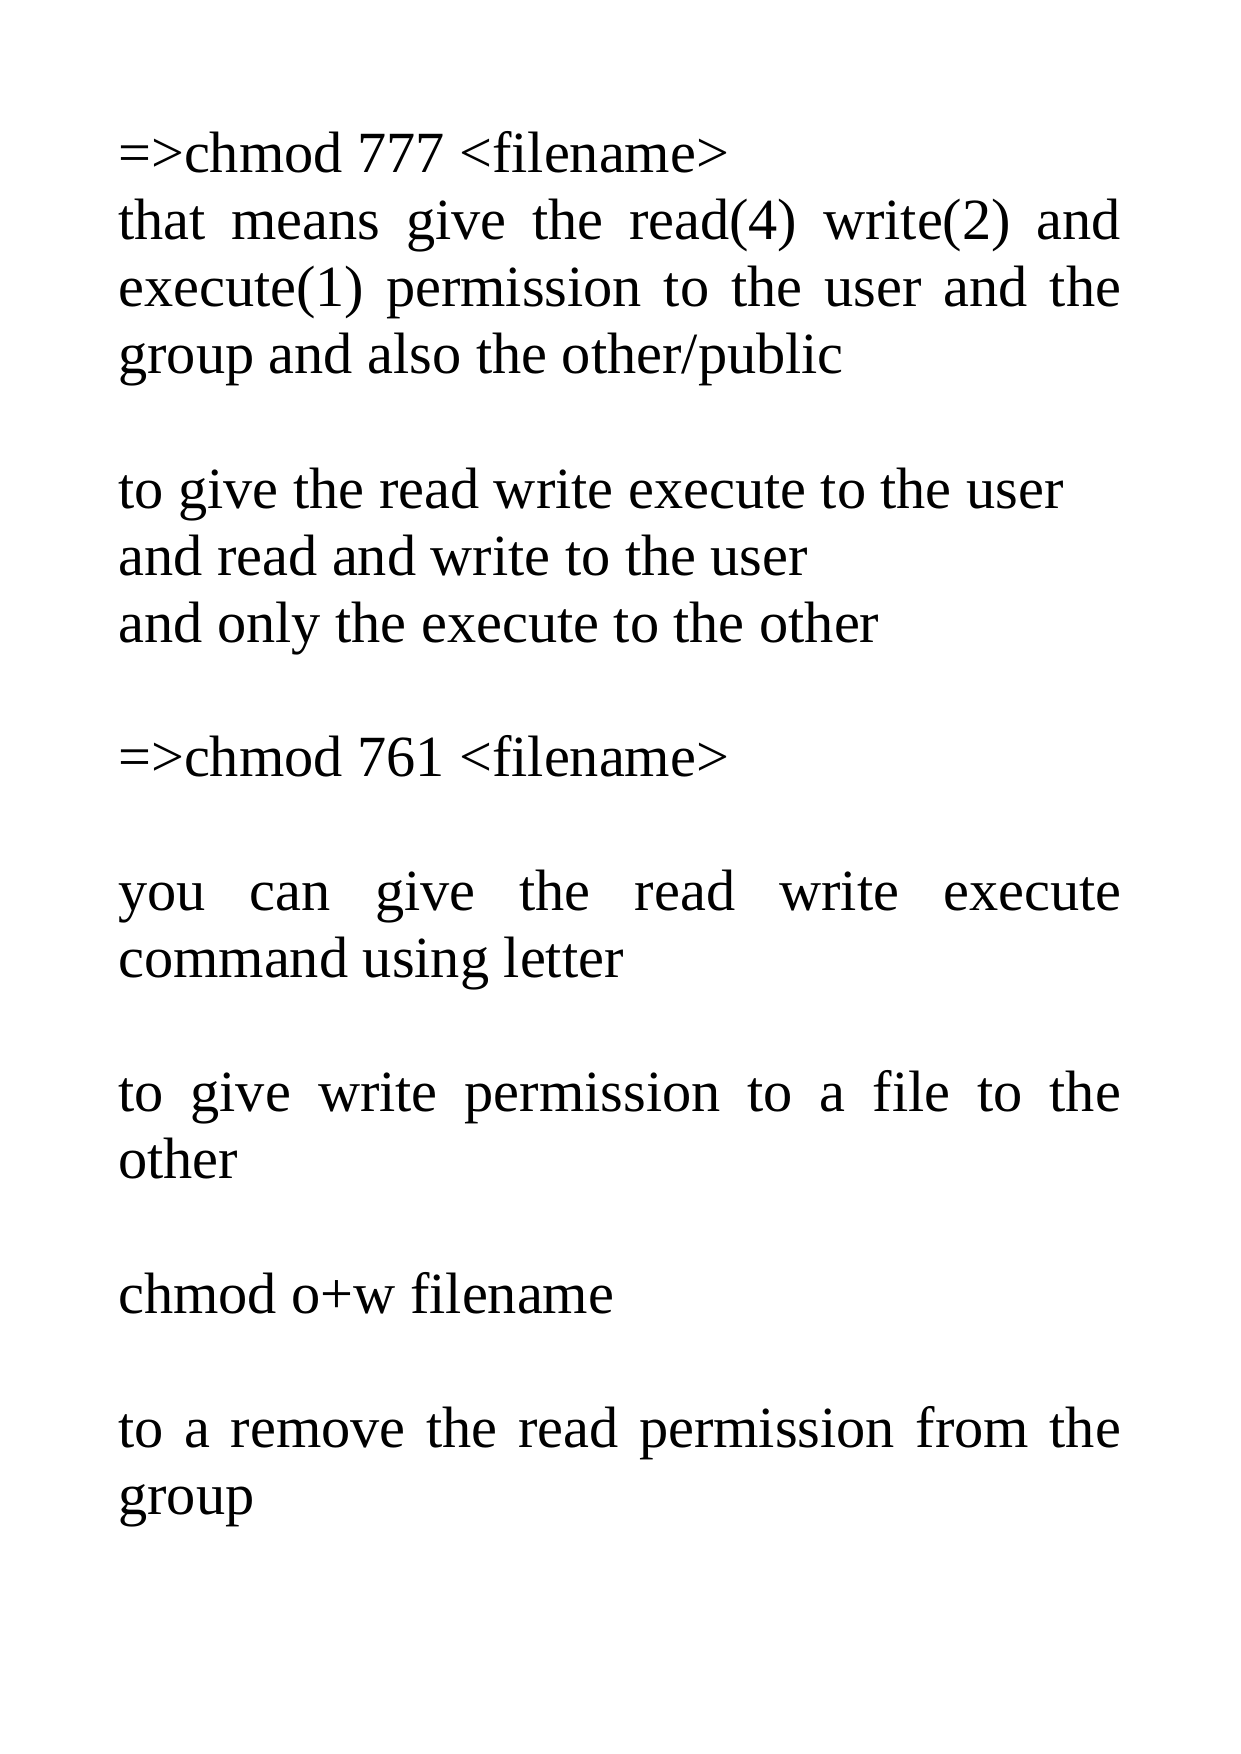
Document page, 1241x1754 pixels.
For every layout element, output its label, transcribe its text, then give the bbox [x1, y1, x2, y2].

text that means give the read(4) write(2) and execute(1) permission to the user and the group and also the other/public [118, 185, 1122, 386]
text and read and write to the user [118, 521, 1122, 588]
text to give the read write execute to the user [118, 453, 1122, 521]
text to give write permission to a file to the other [118, 1057, 1122, 1191]
text =>chmod 761 <filename> [118, 722, 1122, 789]
text chmod o+w filename [118, 1258, 1122, 1326]
text you can give the read write execute command using letter [118, 856, 1122, 990]
text and only the execute to the other [118, 588, 1122, 655]
text to a remove the read permission from the group [118, 1393, 1122, 1527]
text =>chmod 777 <filename> [118, 118, 1122, 185]
